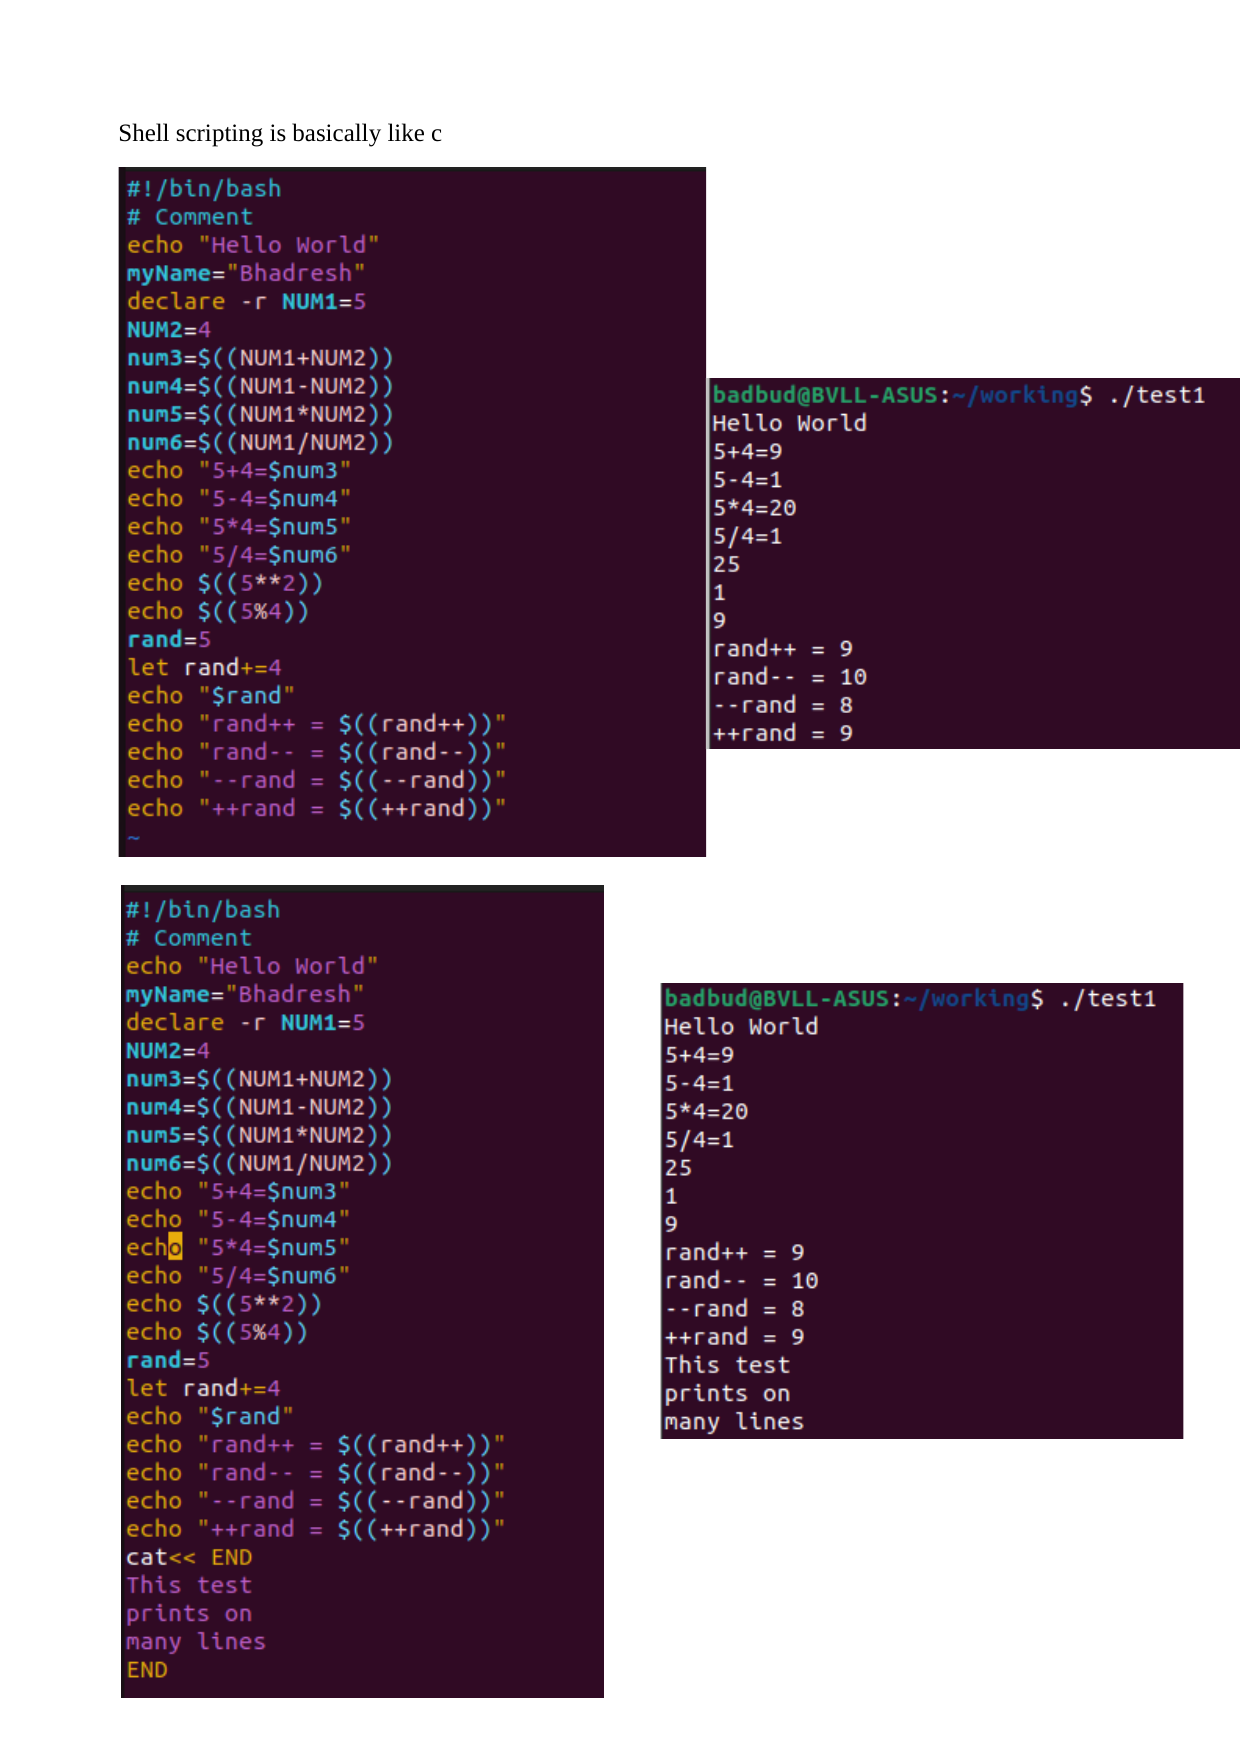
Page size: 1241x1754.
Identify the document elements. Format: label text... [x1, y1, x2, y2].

picture [121, 885, 604, 1698]
picture [660, 983, 1184, 1439]
text Shell scripting is basically like c [118, 118, 1122, 147]
picture [118, 167, 1240, 857]
